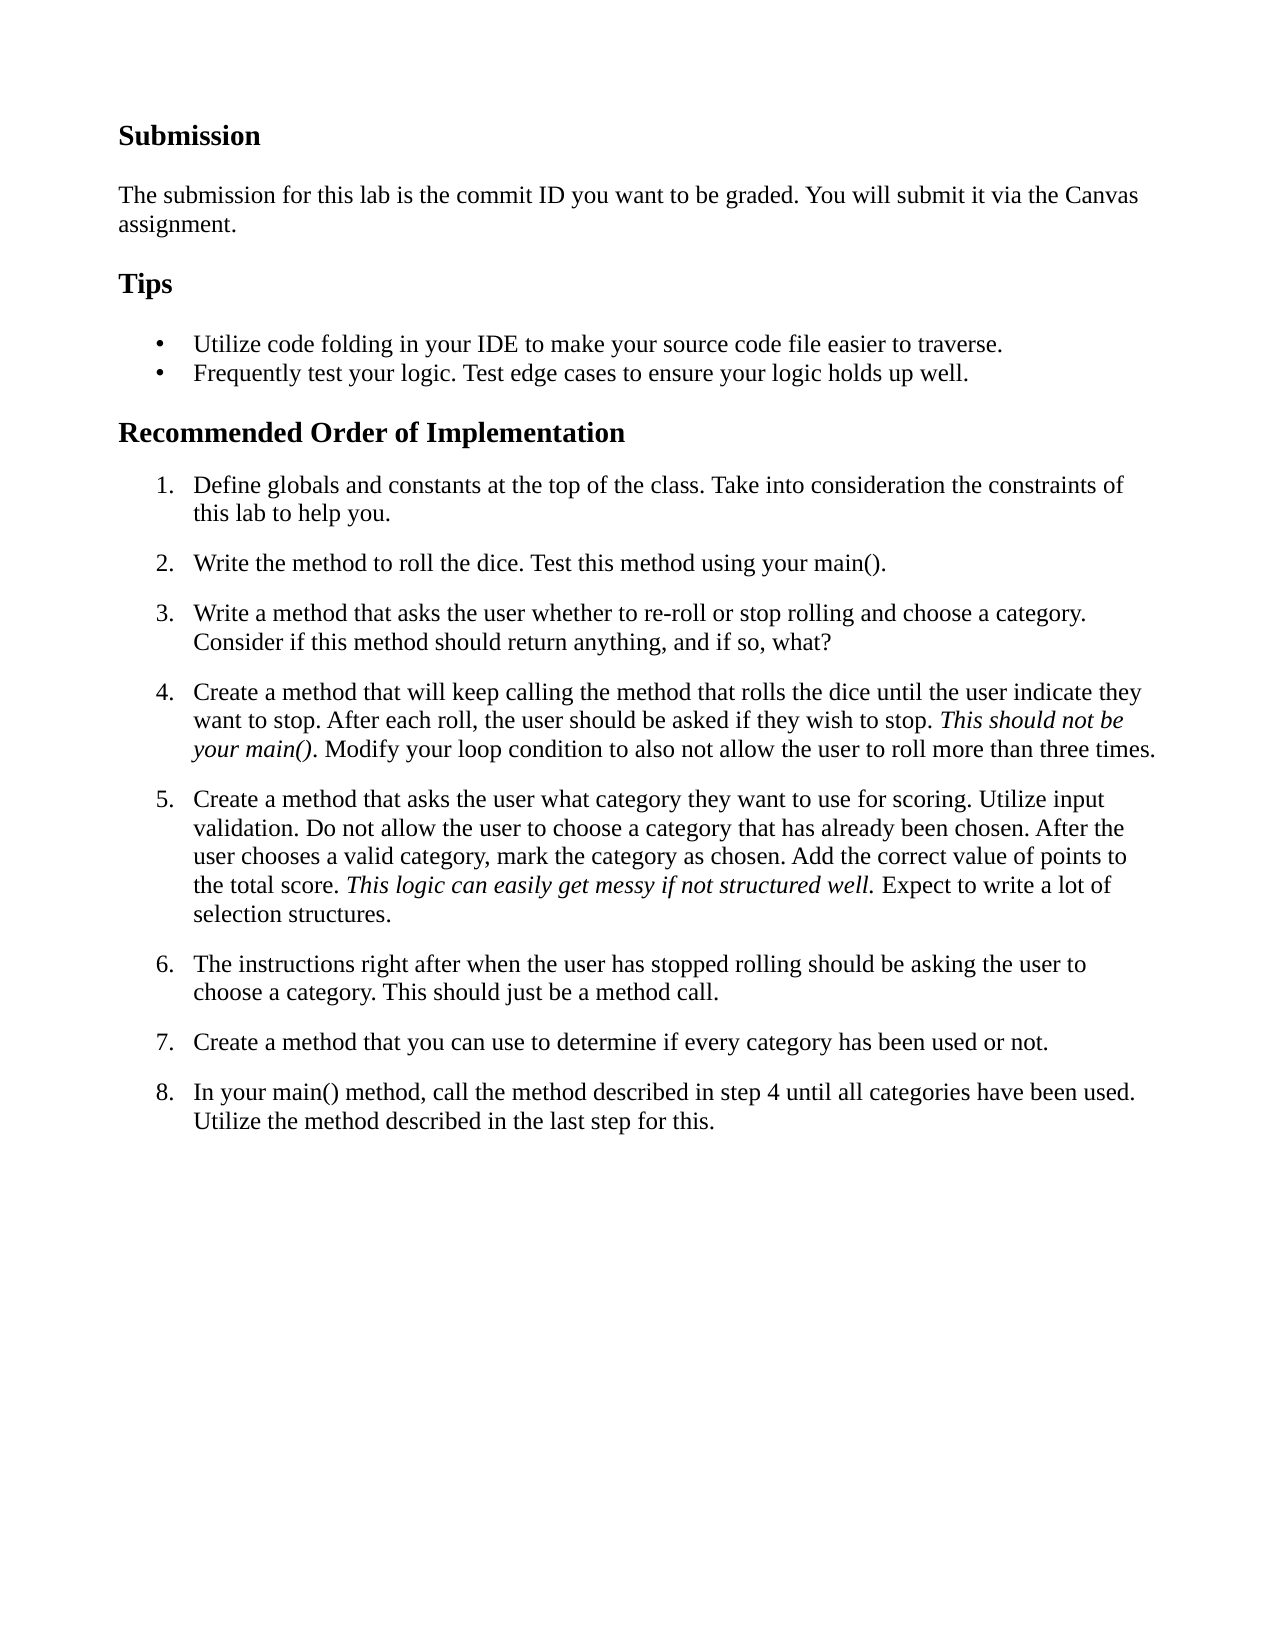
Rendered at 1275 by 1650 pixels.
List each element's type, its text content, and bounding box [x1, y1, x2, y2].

list The instructions right after when the user has stopped rolling should be asking the user to choose a category. This should just be a method call. [156, 949, 1157, 1006]
list Create a method that you can use to determine if every category has been used or not. [156, 1027, 1157, 1056]
text Tips [118, 267, 1157, 300]
list Create a method that will keep calling the method that rolls the dice until the user indicate they want to stop. After each roll, the user should be asked if they wish to stop. This should not be your main(). Modify your loop condition to also not allow the user to roll more than three times. [156, 677, 1157, 763]
list Frequently test your logic. Test edge cases to ensure your logic holds up well. [156, 358, 1157, 386]
list In your main() method, call the method described in step 4 until all categories have been used. Utilize the method described in the last step for this. [156, 1077, 1157, 1134]
list Write a method that asks the user whether to re-roll or stop rolling and choose a category. Consider if this method should return anything, and if so, what? [156, 598, 1157, 656]
list Define globals and constants at the top of the class. Take into consideration the constraints of this lab to help you. [156, 470, 1157, 527]
list Create a method that asks the user what category they want to use for scoring. Utilize input validation. Do not allow the user to choose a category that has already been chosen. After the user chooses a valid category, mark the category as chosen. Add the correct value of points to the total score. This logic can easily get messy if not structured well. Expect to write a lot of selection structures. [156, 784, 1157, 928]
list Utilize code folding in your IDE to make your source code file easier to traverse. [156, 329, 1157, 358]
list Write the method to roll the dice. Test this method using your main(). [156, 548, 1157, 577]
text The submission for this lab is the commit ID you want to be graded. You will submit it via the Canvas assignment. [118, 180, 1157, 238]
text Submission [118, 118, 1157, 152]
text Recommended Order of Implementation [118, 415, 1157, 449]
